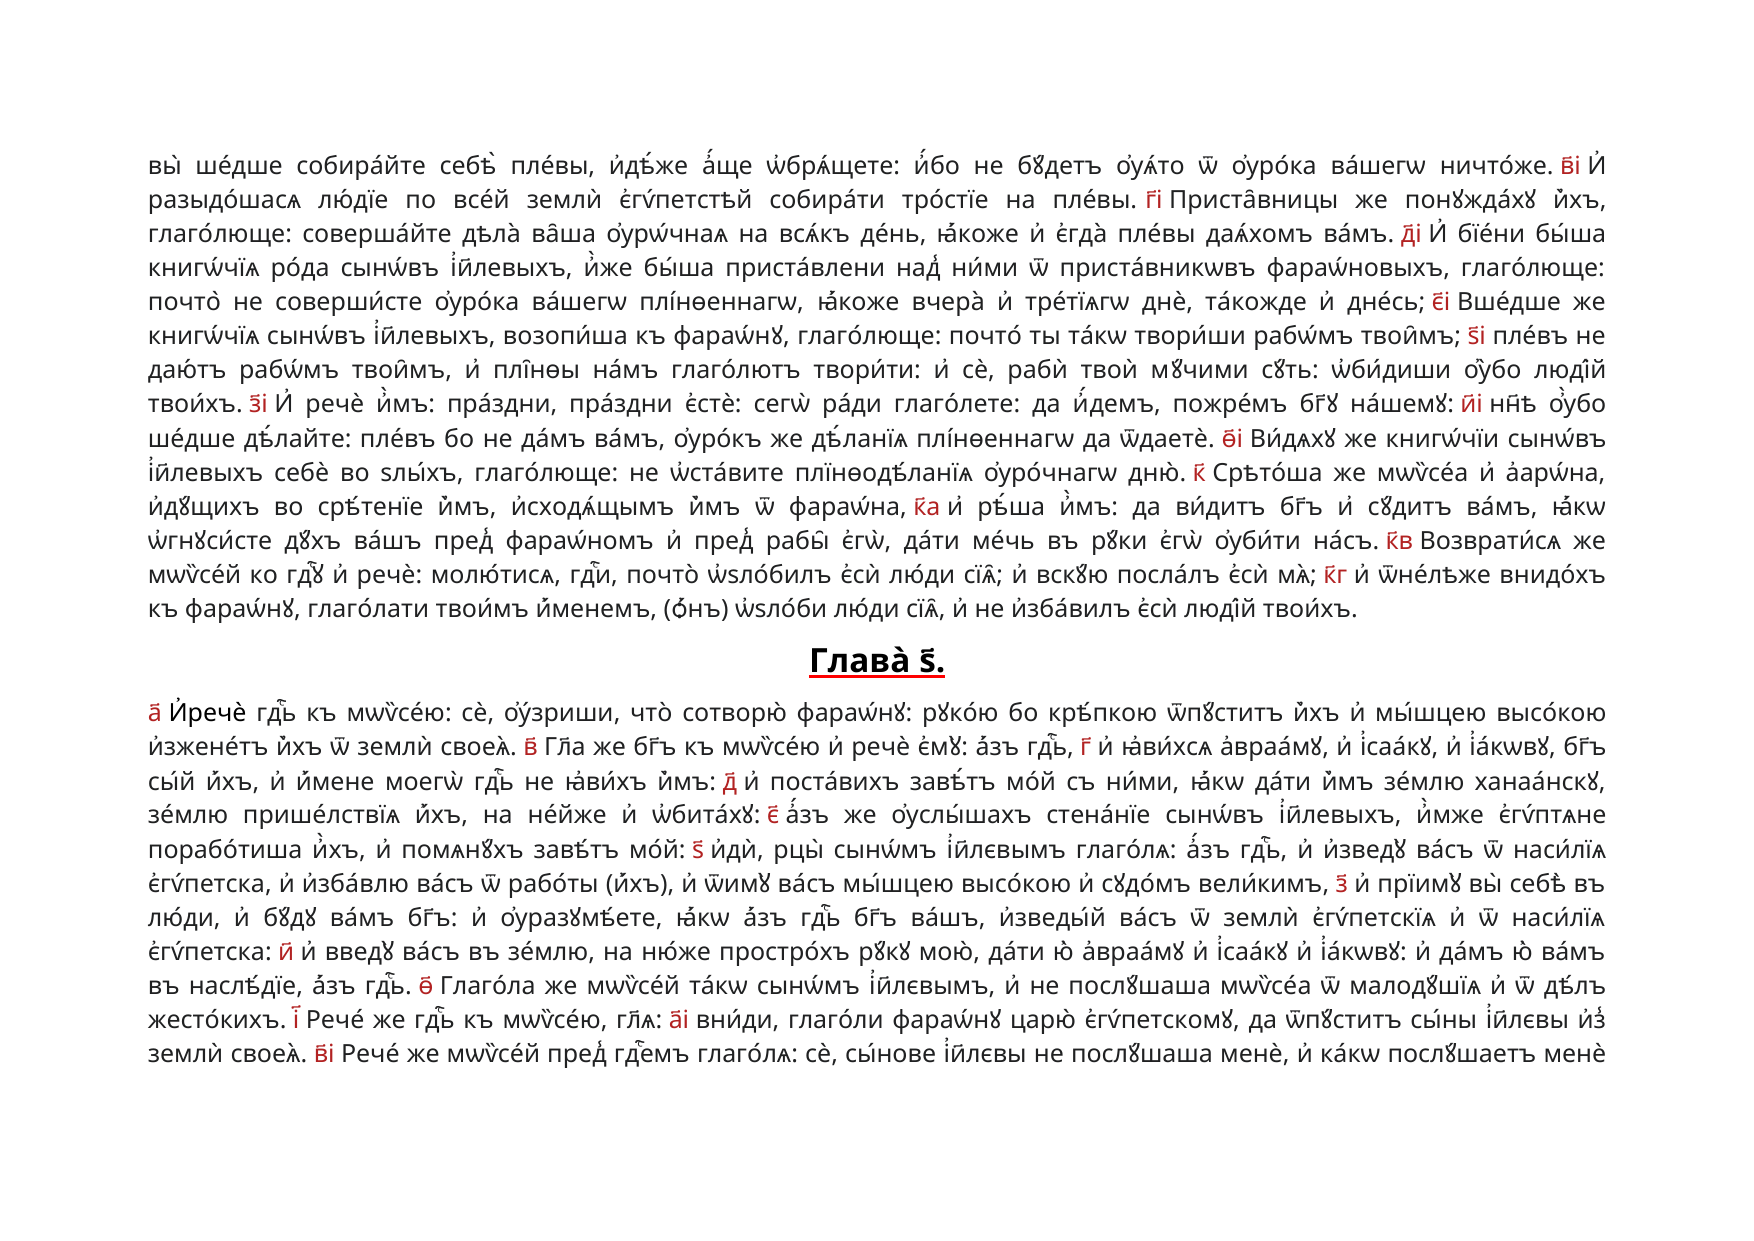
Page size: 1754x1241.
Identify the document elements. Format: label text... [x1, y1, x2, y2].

text вы̀ ше́дше собира́йте себѣ̀ пле́вы, и҆дѣ́же а҆́ще ѡ҆брѧ́щете: и҆́бо не бꙋ́детъ ѹ҆ѧ́то ѿ ѹ҆ро́ка ва́шегѡ ничто́же. в҃і И҆ разыдо́шасѧ лю́дїе по все́й землѝ є҆гѵ́петстѣй собира́ти тро́стїе на пле́вы. г҃і Приста̑вницы же понꙋжда́хꙋ и҆̀хъ, глаго́люще: соверша́йте дѣла̀ ва̑ша ѹ҆рѡ́чнаѧ на всѧ́къ де́нь, ꙗ҆́коже и҆ є҆гда̀ пле́вы даѧ́хомъ ва́мъ. д҃і И҆ бїе́ни бы́ша книгѡ́чїѧ ро́да сынѡ́въ і҆и҃левыхъ, и҆̀же бы́ша приста́влени над̾ ни́ми ѿ приста́вникѡвъ фараѡ́новыхъ, глаго́люще: почто̀ не соверши́сте ѹ҆ро́ка ва́шегѡ плі́нѳеннагѡ, ꙗ҆́коже вчера̀ и҆ тре́тїѧгѡ днѐ, та́кожде и҆ дне́сь; є҃і Вше́дше же книгѡ́чїѧ сынѡ́въ і҆и҃левыхъ, возопи́ша къ фараѡ́нꙋ, глаго́люще: почто́ ты та́кѡ твори́ши рабѡ́мъ твои̑мъ; ѕ҃і пле́въ не даю́тъ рабѡ́мъ твои̑мъ, и҆ плі̑нѳы на́мъ глаго́лютъ твори́ти: и҆ сѐ, рабѝ твоѝ мꙋ́чими сꙋ́ть: ѡ҆би́диши ѹ҆̀бо люді́й твои́хъ. з҃і И҆ речѐ и҆̀мъ: пра́здни, пра́здни є҆стѐ: сегѡ̀ ра́ди глаго́лете: да и҆́демъ, пожре́мъ бг҃ꙋ на́шемꙋ: и҃і нн҃ѣ ѹ҆̀бо ше́дше дѣ́лайте: пле́въ бо не да́мъ ва́мъ, ѹ҆ро́къ же дѣ́ланїѧ плі́нѳеннагѡ да ѿдаетѐ. ѳ҃і Ви́дѧхꙋ же книгѡ́чїи сынѡ́въ і҆и҃левыхъ себѐ во ѕлы́хъ, глаго́люще: не ѡ҆ста́вите плїнѳодѣ́ланїѧ ѹ҆ро́чнагѡ дню̀. к҃ Срѣто́ша же мѡѷсе́а и҆ а҆арѡ́на, и҆дꙋ́щихъ во срѣ́тенїе и҆̀мъ, и҆сходѧ́щымъ и҆̀мъ ѿ фараѡ́на, к҃а и҆ рѣ́ша и҆̀мъ: да ви́дитъ бг҃ъ и҆ сꙋ́дитъ ва́мъ, ꙗ҆́кѡ ѡ҆гнꙋси́сте дꙋ́хъ ва́шъ пред̾ фараѡ́номъ и҆ пред̾ рабы̑ є҆гѡ̀, да́ти ме́чь въ рꙋ́ки є҆гѡ̀ ѹ҆би́ти на́съ. к҃в Возврати́сѧ же мѡѷсе́й ко гдⷭ҇ꙋ и҆ речѐ: молю́тисѧ, гдⷭ҇и, почто̀ ѡ҆ѕло́билъ є҆сѝ лю́ди сїѧ̑; и҆ вскꙋ́ю посла́лъ є҆сѝ мѧ̀; к҃г и҆ ѿне́лѣже внидо́хъ къ фараѡ́нꙋ, глаго́лати твои́мъ и҆́менемъ, (ѻ҆́нъ) ѡ҆ѕло́би лю́ди сїѧ̑, и҆ не и҆зба́вилъ є҆сѝ люді́й твои́хъ. [148, 148, 1606, 624]
text а҃ И҆речѐ гдⷭ҇ь къ мѡѷсе́ю: сѐ, ѹ҆́зриши, что̀ сотворю̀ фараѡ́нꙋ: рꙋко́ю бо крѣ́пкою ѿпꙋ́ститъ и҆̀хъ и҆ мы́шцею высо́кою и҆зжене́тъ и҆̀хъ ѿ землѝ своеѧ̀. в҃ Гл҃а же бг҃ъ къ мѡѷсе́ю и҆ речѐ є҆мꙋ̀: а҆́зъ гдⷭ҇ь, г҃ и҆ ꙗ҆ви́хсѧ а҆враа́мꙋ, и҆ і҆саа́кꙋ, и҆ і҆а́кѡвꙋ, бг҃ъ сы́й и҆́хъ, и҆ и҆́мене моегѡ̀ гдⷭ҇ь не ꙗ҆ви́хъ и҆̀мъ: д҃ и҆ поста́вихъ завѣ́тъ мо́й съ ни́ми, ꙗ҆́кѡ да́ти и҆̀мъ зе́млю ханаа́нскꙋ, зе́млю прише́лствїѧ и҆́хъ, на не́йже и҆ ѡ҆бита́хꙋ: є҃ а҆́зъ же ѹ҆слы́шахъ стена́нїе сынѡ́въ і҆и҃левыхъ, и҆̀мже є҆гѵ́птѧне порабо́тиша и҆̀хъ, и҆ помѧнꙋ́хъ завѣ́тъ мо́й: ѕ҃ и҆дѝ, рцы̀ сынѡ́мъ і҆и҃лєвымъ глаго́лѧ: а҆́зъ гдⷭ҇ь, и҆ и҆зведꙋ̀ ва́съ ѿ наси́лїѧ є҆гѵ́петска, и҆ и҆зба́влю ва́съ ѿ рабо́ты (и҆́хъ), и҆ ѿимꙋ̀ ва́съ мы́шцею высо́кою и҆ сꙋдо́мъ вели́кимъ, з҃ и҆ прїимꙋ̀ вы̀ себѣ̀ въ лю́ди, и҆ бꙋ́дꙋ ва́мъ бг҃ъ: и҆ ѹ҆разꙋмѣ́ете, ꙗ҆́кѡ а҆́зъ гдⷭ҇ь бг҃ъ ва́шъ, и҆зведы́й ва́съ ѿ землѝ є҆гѵ́петскїѧ и҆ ѿ наси́лїѧ є҆гѵ́петска: и҃ и҆ введꙋ̀ ва́съ въ зе́млю, на ню́же простро́хъ рꙋ́кꙋ мою̀, да́ти ю҆̀ а҆враа́мꙋ и҆ і҆саа́кꙋ и҆ і҆а́кѡвꙋ: и҆ да́мъ ю҆̀ ва́мъ въ наслѣ́дїе, а҆́зъ гдⷭ҇ь. ѳ҃ Глаго́ла же мѡѷсе́й та́кѡ сынѡ́мъ і҆и҃лєвымъ, и҆ не послꙋ́шаша мѡѷсе́а ѿ малодꙋ́шїѧ и҆ ѿ дѣ́лъ жесто́кихъ. і҃ Рече́ же гдⷭ҇ь къ мѡѷсе́ю, гл҃ѧ: а҃і вни́ди, глаго́ли фараѡ́нꙋ царю̀ є҆гѵ́петскомꙋ, да ѿпꙋ́ститъ сы́ны і҆и҃лєвы и҆з̾ землѝ своеѧ̀. в҃і Рече́ же мѡѷсе́й пред̾ гдⷭ҇емъ глаго́лѧ: сѐ, сы́нове і҆и҃лєвы не послꙋ́шаша менѐ, и҆ ка́кѡ послꙋ́шаетъ менѐ [148, 695, 1606, 1070]
text Глава̀ ѕ҃. [148, 637, 1606, 682]
